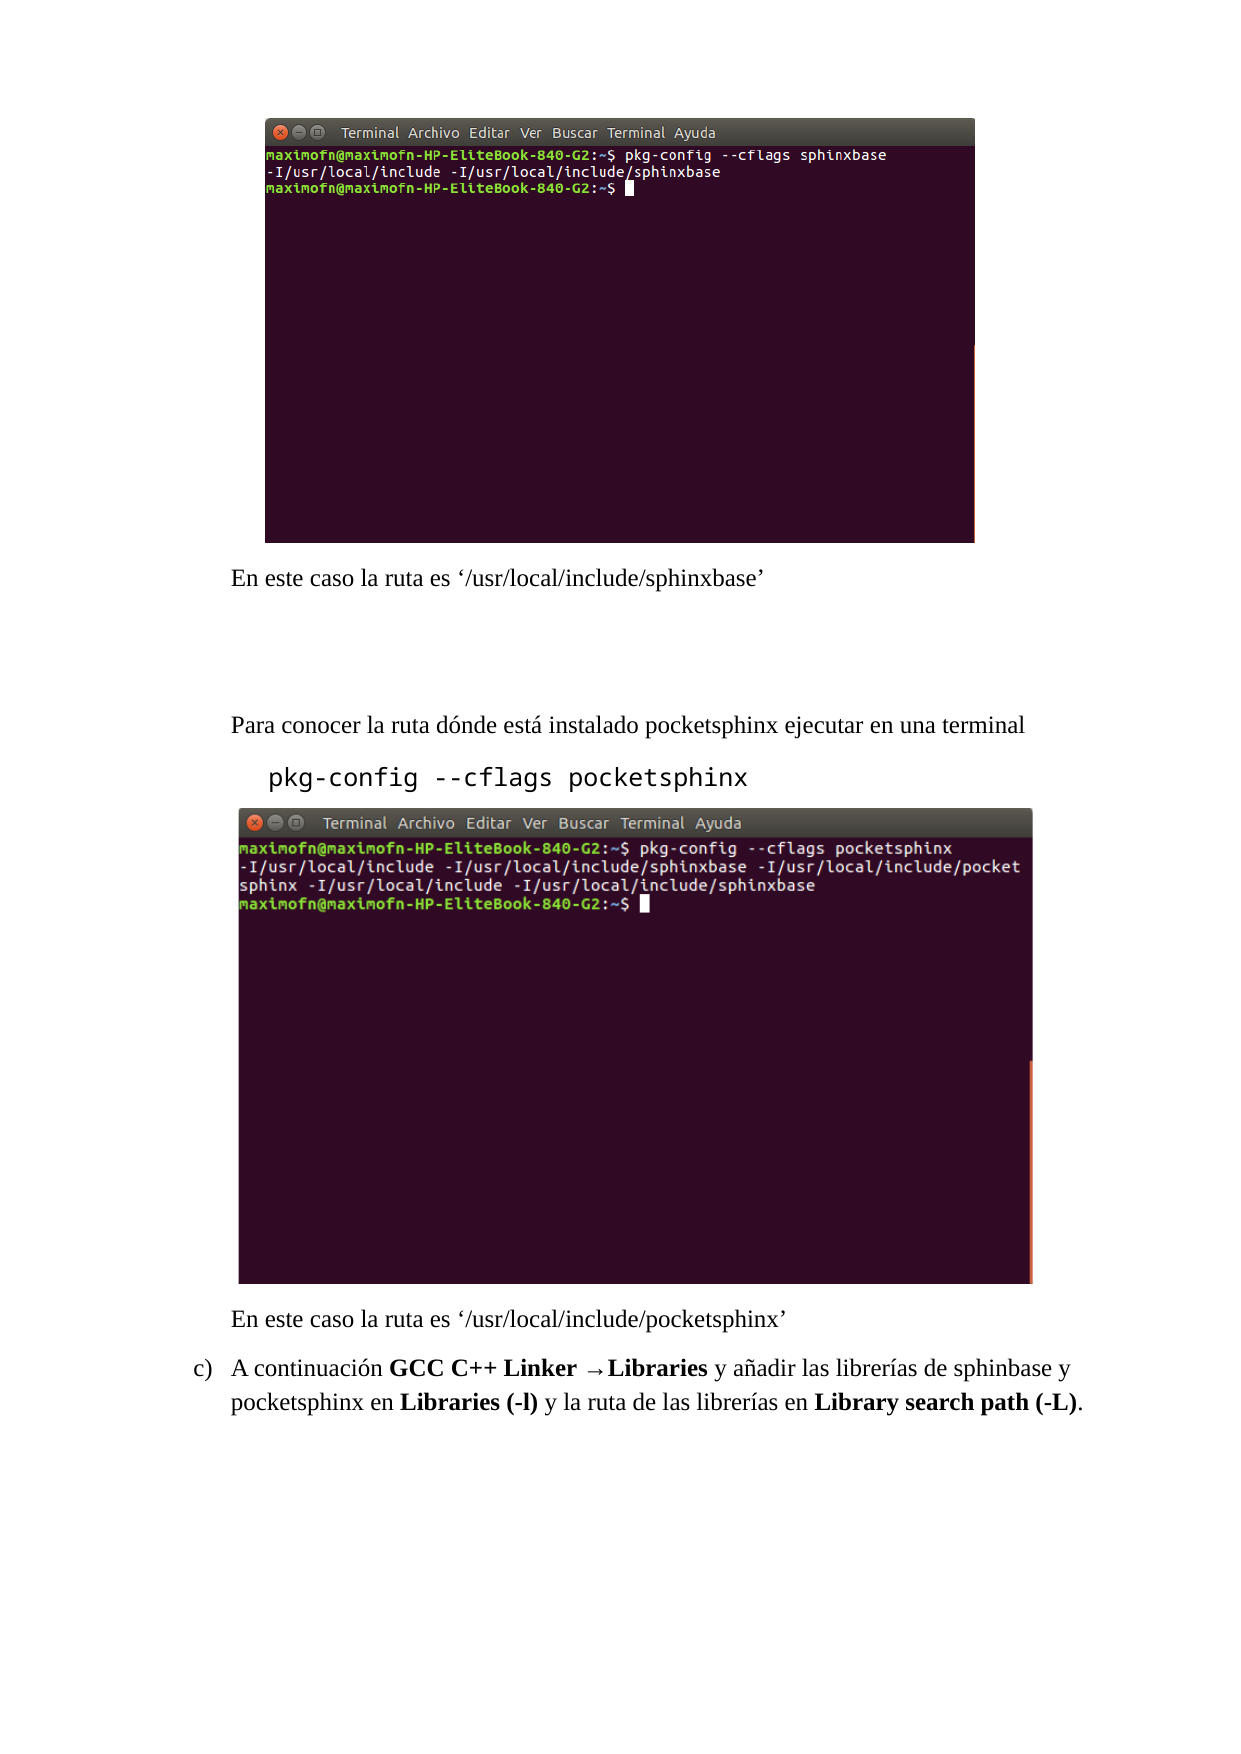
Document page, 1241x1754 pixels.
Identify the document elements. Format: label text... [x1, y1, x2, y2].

list En este caso la ruta es ‘/usr/local/include/sphinxbase’ [193, 563, 1122, 592]
list A continuación GCC C++ Linker →Libraries y añadir las librerías de sphinbase y pocketsphinx en Libraries (-l) y la ruta de las librerías en Library search path (-L). [193, 1353, 1122, 1416]
list pkg-config --cflags pocketsphinx [231, 759, 1122, 793]
list Para conocer la ruta dónde está instalado pocketsphinx ejecutar en una terminal [193, 710, 1122, 739]
picture [265, 118, 975, 543]
list En este caso la ruta es ‘/usr/local/include/pocketsphinx’ [193, 1304, 1122, 1332]
picture [238, 808, 1033, 1284]
